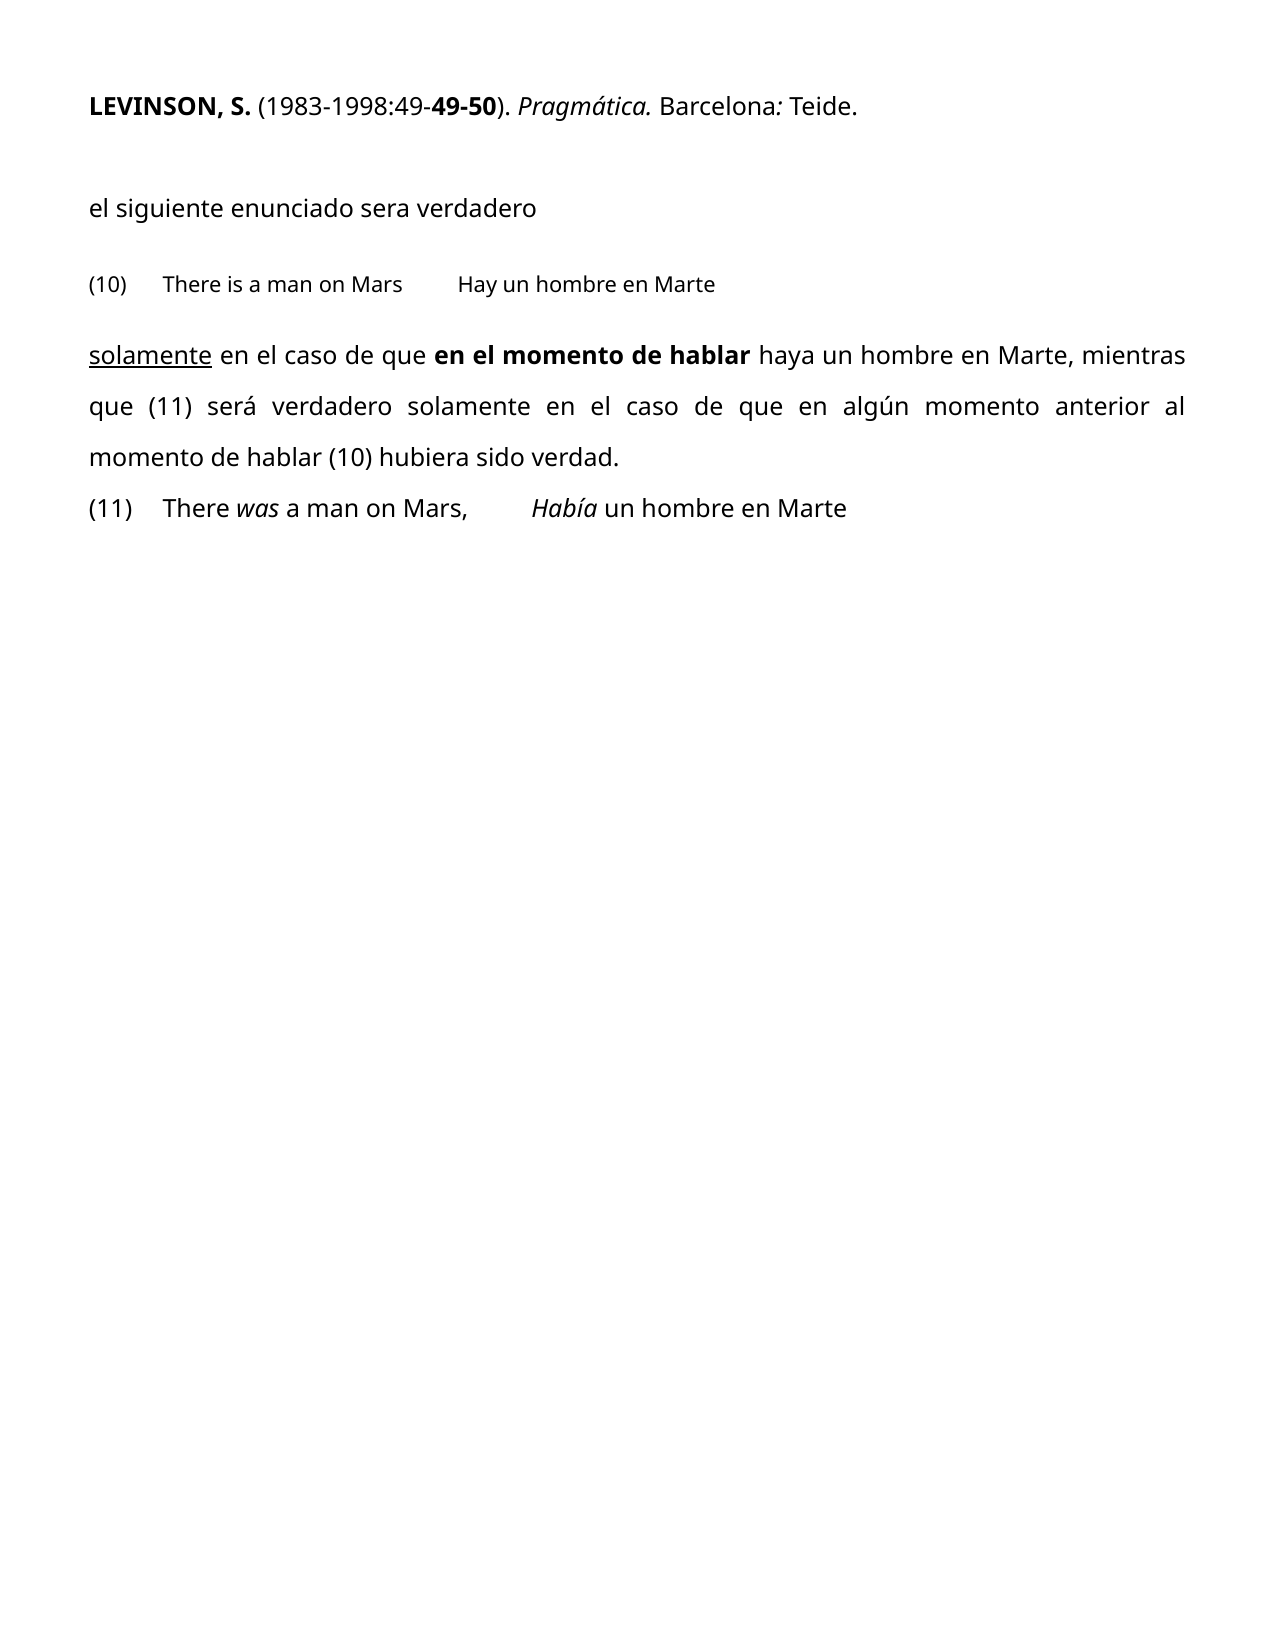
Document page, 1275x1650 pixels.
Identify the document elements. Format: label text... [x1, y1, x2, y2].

text solamente en el caso de que en el momento de hablar haya un hombre en Marte, mientras que (11) será verdadero solamente en el caso de que en algún momento anterior al momento de hablar (10) hubiera sido verdad. [88, 337, 1186, 473]
text el siguiente enunciado sera verdadero [88, 191, 1186, 225]
text LEVINSON, S. (1983-1998:49-49-50). Pragmática. Barcelona: Teide. [88, 88, 1186, 123]
text (11) There was a man on Mars, Había un hombre en Marte [88, 490, 1186, 524]
text (10) There is a man on Mars Hay un hombre en Marte [88, 269, 1186, 299]
